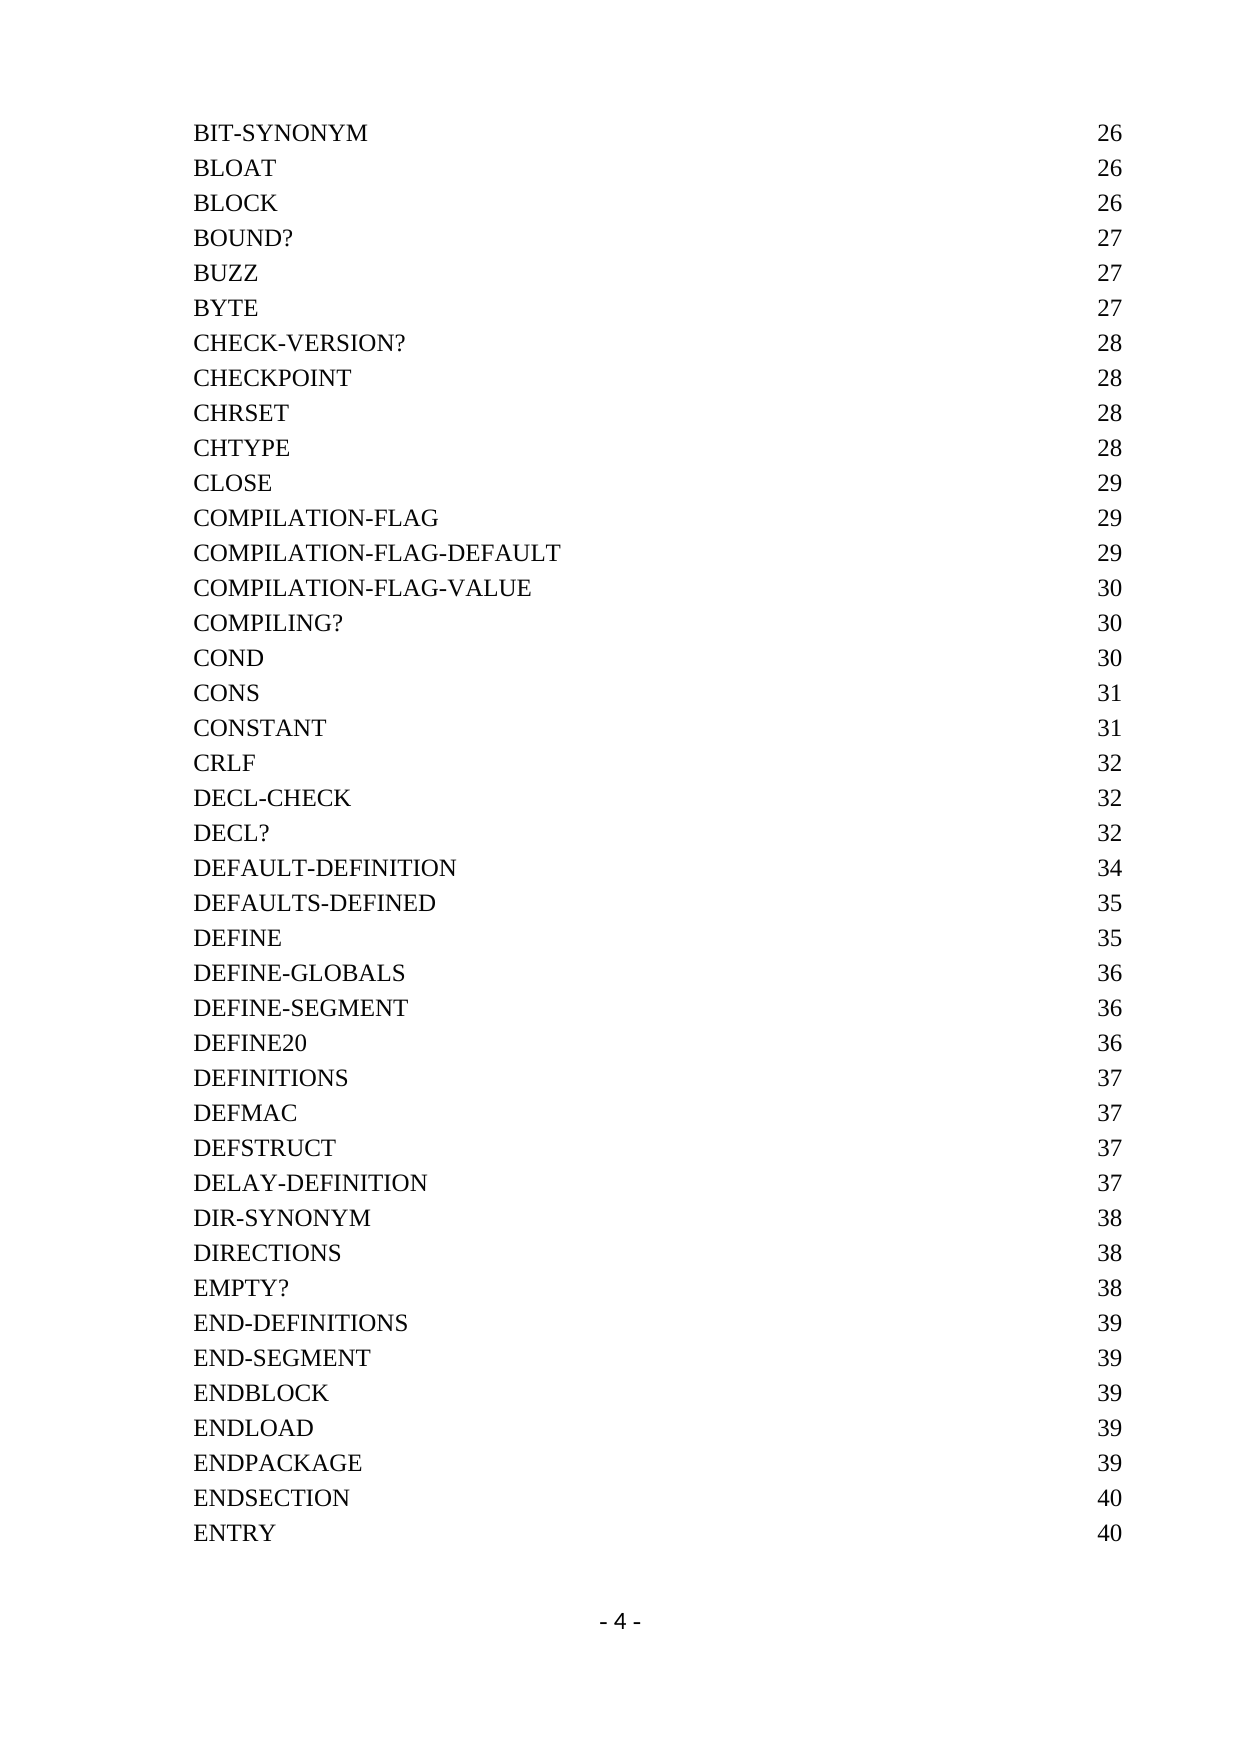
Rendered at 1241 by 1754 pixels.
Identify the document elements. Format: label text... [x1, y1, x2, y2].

text DEFINE20 36 [193, 1028, 1122, 1057]
text DEFAULT-DEFINITION 34 [193, 853, 1122, 882]
text BOUND? 27 [193, 223, 1122, 252]
text COMPILATION-FLAG-VALUE 30 [193, 573, 1122, 602]
text DEFINE 35 [193, 923, 1122, 952]
text DEFMAC 37 [193, 1098, 1122, 1127]
text DECL-CHECK 32 [193, 783, 1122, 812]
text BIT-SYNONYM 26 [193, 118, 1122, 147]
text CONS 31 [193, 678, 1122, 707]
text CHECKPOINT 28 [193, 363, 1122, 392]
text DEFINITIONS 37 [193, 1063, 1122, 1092]
text DIRECTIONS 38 [193, 1238, 1122, 1267]
text BLOCK 26 [193, 188, 1122, 217]
text DEFSTRUCT 37 [193, 1133, 1122, 1162]
text CRLF 32 [193, 748, 1122, 777]
text ENDPACKAGE 39 [193, 1448, 1122, 1477]
text CONSTANT 31 [193, 713, 1122, 742]
text END-SEGMENT 39 [193, 1343, 1122, 1372]
text DEFINE-GLOBALS 36 [193, 958, 1122, 987]
text ENTRY 40 [193, 1518, 1122, 1547]
text ENDSECTION 40 [193, 1483, 1122, 1512]
text COND 30 [193, 643, 1122, 672]
text COMPILATION-FLAG-DEFAULT 29 [193, 538, 1122, 567]
text ENDBLOCK 39 [193, 1378, 1122, 1407]
text BLOAT 26 [193, 153, 1122, 182]
text DECL? 32 [193, 818, 1122, 847]
text BYTE 27 [193, 293, 1122, 322]
text ENDLOAD 39 [193, 1413, 1122, 1442]
text CHRSET 28 [193, 398, 1122, 427]
text EMPTY? 38 [193, 1273, 1122, 1302]
text COMPILING? 30 [193, 608, 1122, 637]
text DEFAULTS-DEFINED 35 [193, 888, 1122, 917]
text BUZZ 27 [193, 258, 1122, 287]
text COMPILATION-FLAG 29 [193, 503, 1122, 532]
text DIR-SYNONYM 38 [193, 1203, 1122, 1232]
text CLOSE 29 [193, 468, 1122, 497]
text CHECK-VERSION? 28 [193, 328, 1122, 357]
text DELAY-DEFINITION 37 [193, 1168, 1122, 1197]
text CHTYPE 28 [193, 433, 1122, 462]
text END-DEFINITIONS 39 [193, 1308, 1122, 1337]
text DEFINE-SEGMENT 36 [193, 993, 1122, 1022]
